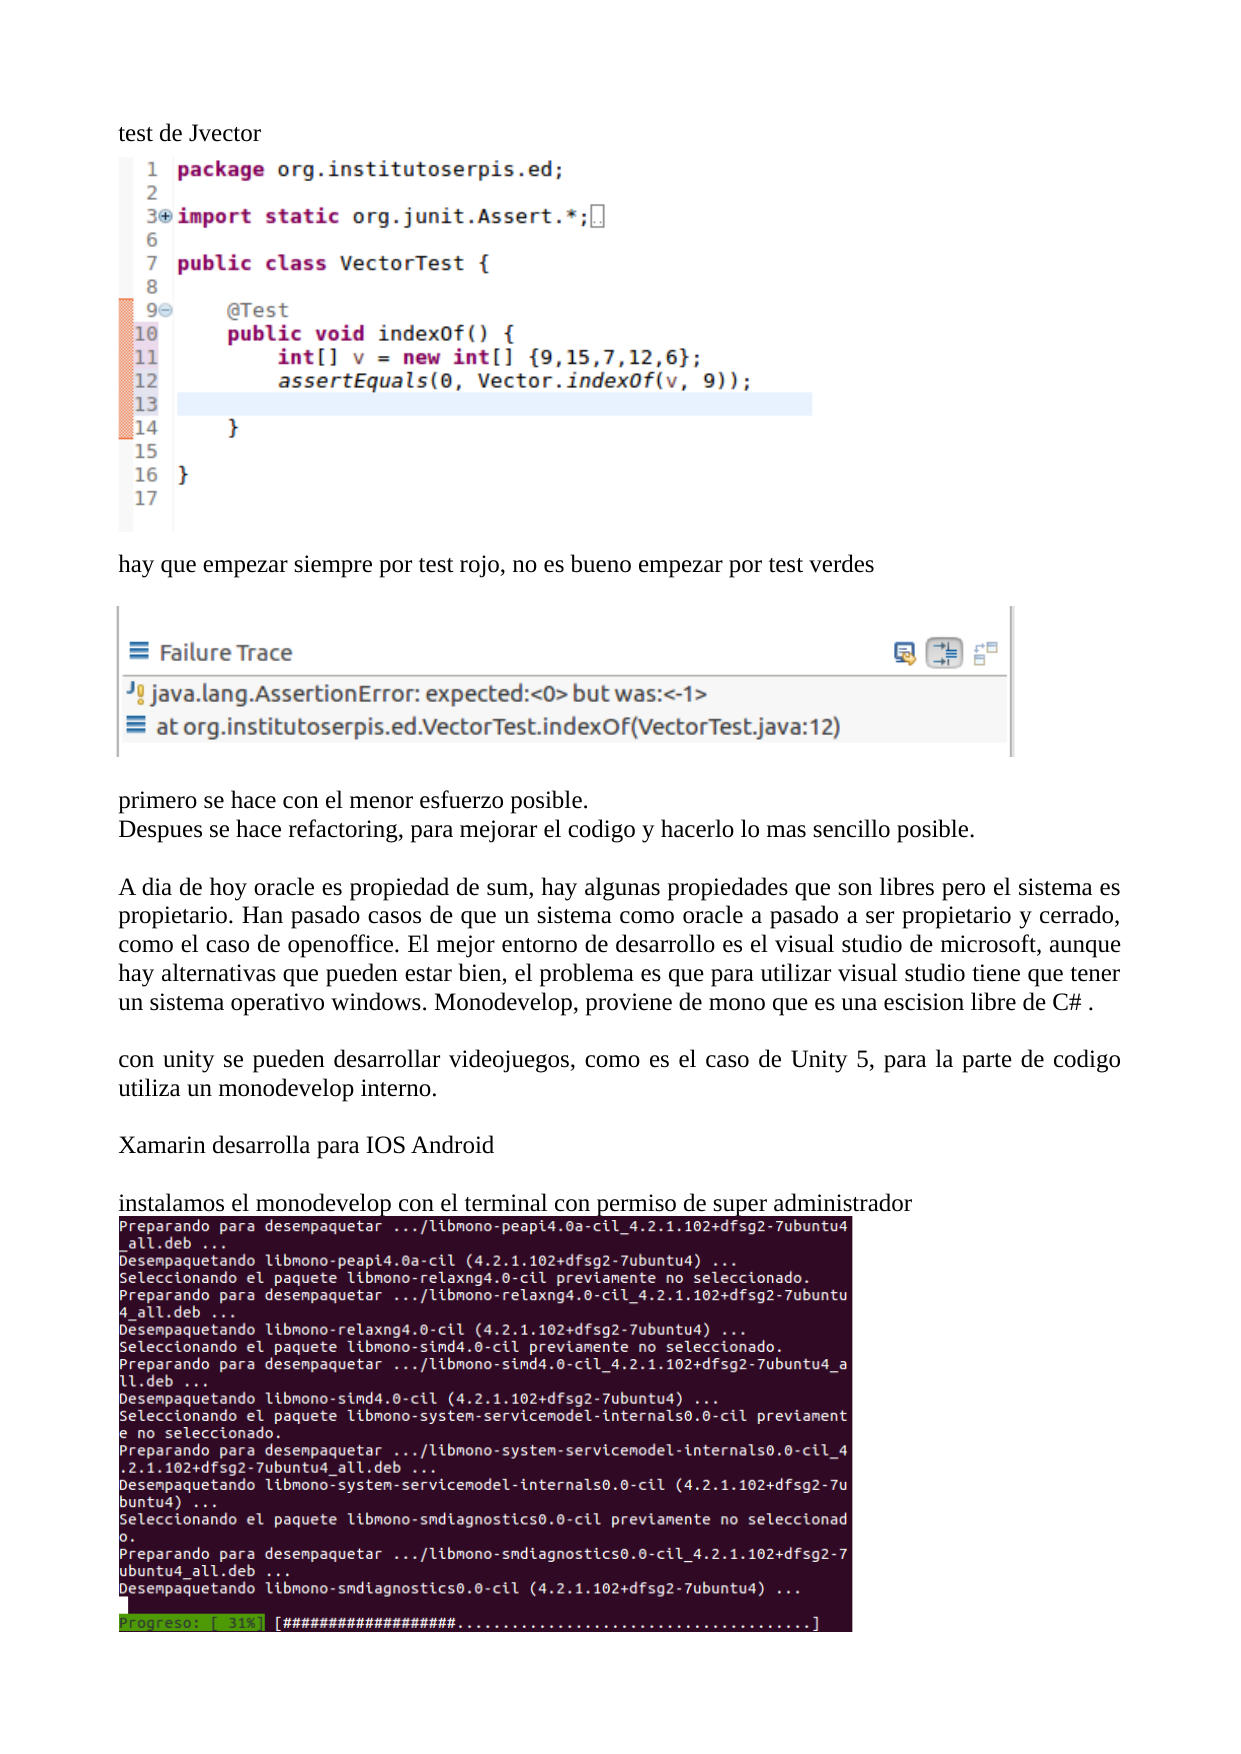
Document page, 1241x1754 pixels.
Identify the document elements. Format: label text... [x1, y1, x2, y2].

text instalamos el monodevelop con el terminal con permiso de super administrador [118, 1188, 1122, 1217]
text con unity se pueden desarrollar videojuegos, como es el caso de Unity 5, para la parte de codigo utiliza un monodevelop interno. [118, 1044, 1122, 1102]
text hay que empezar siempre por test rojo, no es bueno empezar por test verdes [118, 549, 1122, 578]
picture [116, 606, 1015, 757]
picture [119, 1216, 853, 1632]
text test de Jvector [118, 118, 1122, 147]
picture [118, 156, 813, 532]
text A dia de hoy oracle es propiedad de sum, hay algunas propiedades que son libres pero el sistema es propietario. Han pasado casos de que un sistema como oracle a pasado a ser propietario y cerrado, como el caso de openoffice. El mejor entorno de desarrollo es el visual studio de microsoft, aunque hay alternativas que pueden estar bien, el problema es que para utilizar visual studio tiene que tener un sistema operativo windows. Monodevelop, proviene de mono que es una escision libre de C# . [118, 872, 1122, 1016]
text Xamarin desarrolla para IOS Android [118, 1131, 1122, 1159]
text primero se hace con el menor esfuerzo posible. [118, 786, 1122, 814]
text Despues se hace refactoring, para mejorar el codigo y hacerlo lo mas sencillo posible. [118, 814, 1122, 843]
